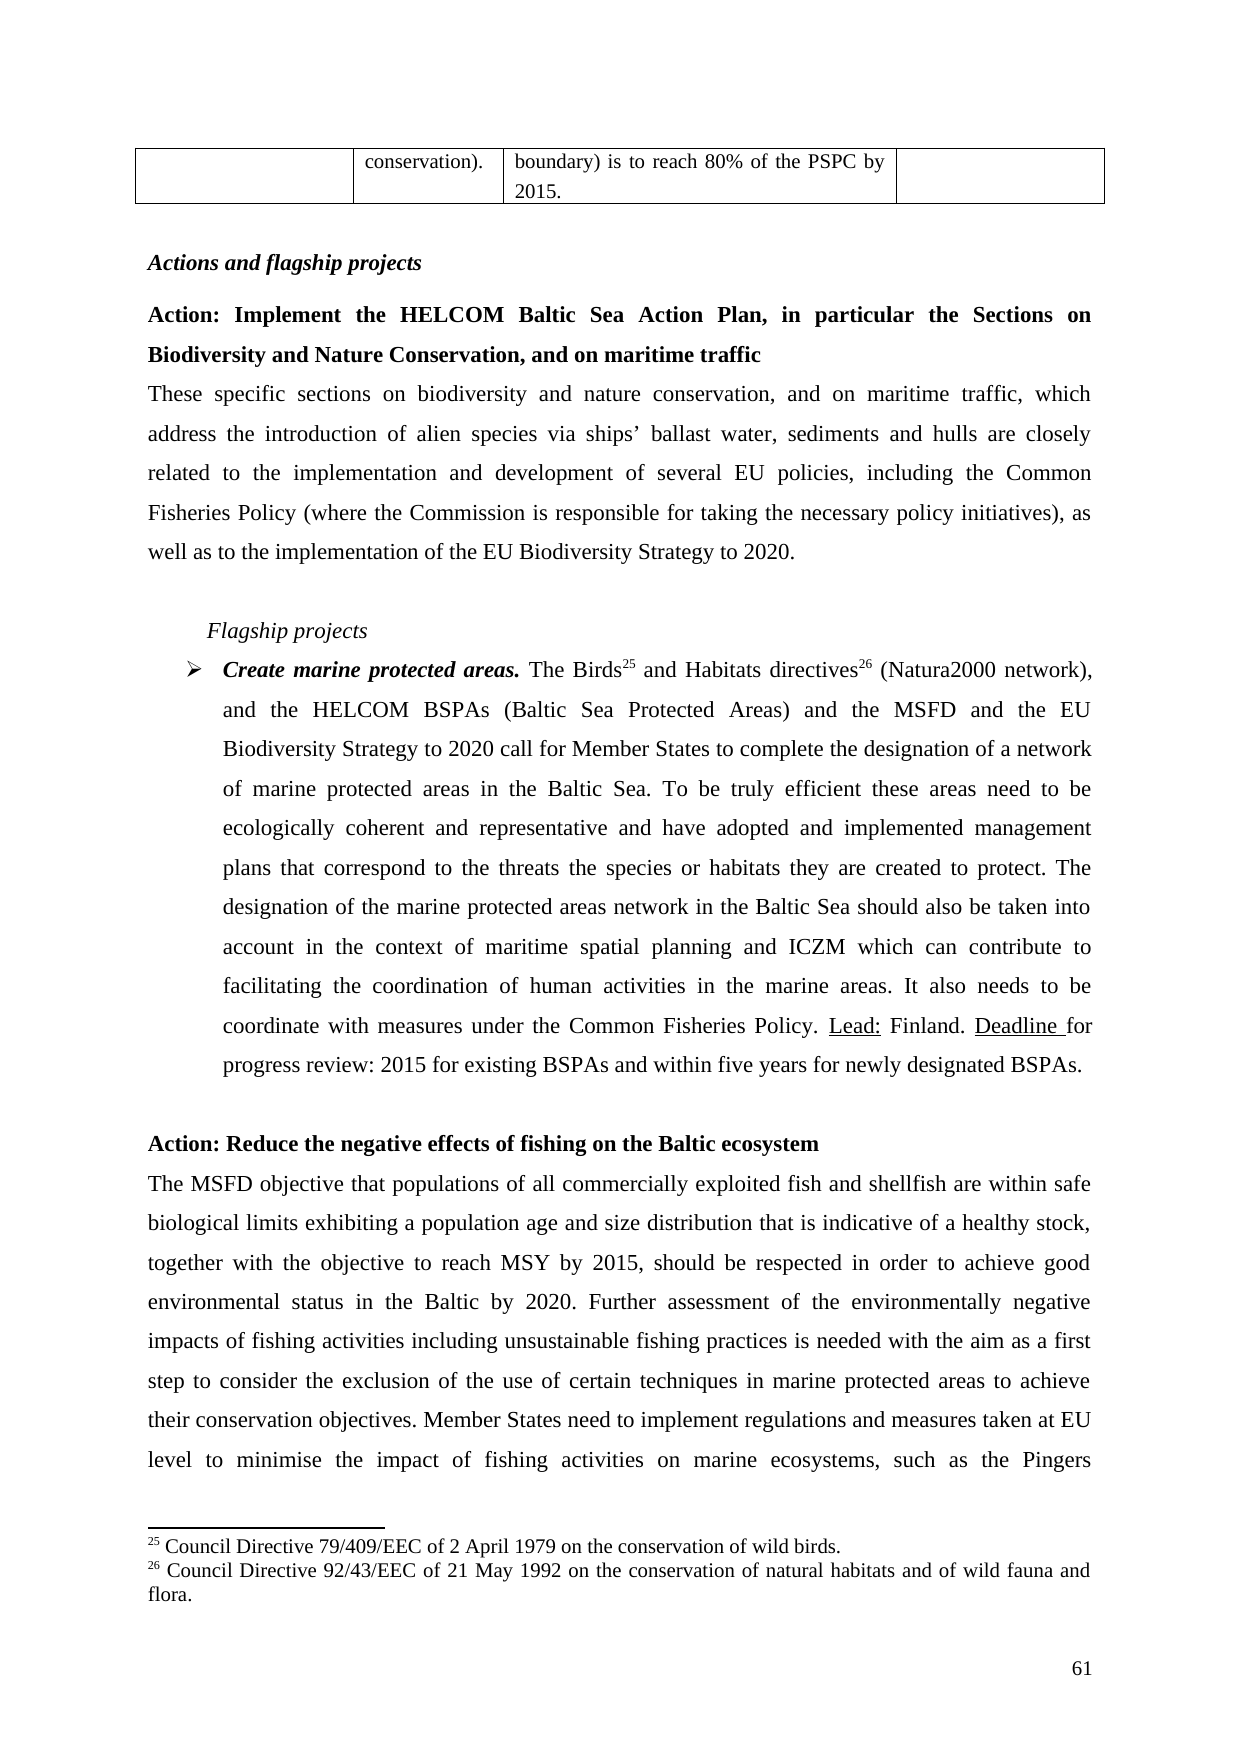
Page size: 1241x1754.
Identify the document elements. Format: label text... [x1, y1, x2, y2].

text These specific sections on biodiversity and nature conservation, and on maritime traffic, which address the introduction of alien species via ships’ ballast water, sediments and hulls are closely related to the implementation and development of several EU policies, including the Common Fisheries Policy (where the Commission is responsible for taking the necessary policy initiatives), as well as to the implementation of the EU Biodiversity Strategy to 2020. [148, 380, 1093, 564]
list Create marine protected areas. The Birds and Habitats directives (Natura2000 network), and the HELCOM BSPAs (Baltic Sea Protected Areas) and the MSFD and the EU Biodiversity Strategy to 2020 call for Member States to complete the designation of a network of marine protected areas in the Baltic Sea. To be truly efficient these areas need to be ecologically coherent and representative and have adopted and implemented management plans that correspond to the threats the species or habitats they are created to protect. The designation of the marine protected areas network in the Baltic Sea should also be taken into account in the context of maritime spatial planning and ICZM which can contribute to facilitating the coordination of human activities in the marine areas. It also needs to be coordinate with measures under the Common Fisheries Policy. Lead: Finland. Deadline for progress review: 2015 for existing BSPAs and within five years for newly designated BSPAs. [185, 656, 1093, 1078]
text Flagship projects [148, 617, 1093, 643]
table_cell boundary) is to reach 80% of the PSPC by 2015. [504, 149, 896, 203]
table_cell [136, 149, 353, 203]
text The MSFD objective that populations of all commercially exploited fish and shellfish are within safe biological limits exhibiting a population age and size distribution that is indicative of a healthy stock, together with the objective to reach MSY by 2015, should be respected in order to achieve good environmental status in the Baltic by 2020. Further assessment of the environmentally negative impacts of fishing activities including unsustainable fishing practices is needed with the aim as a first step to consider the exclusion of the use of certain techniques in marine protected areas to achieve their conservation objectives. Member States need to implement regulations and measures taken at EU level to minimise the impact of fishing activities on marine ecosystems, such as the Pingers regulation and certain technical measures. In addition, Member States can adopt national measures to minimise the effect of fishing on marine ecosystems within their territorial waters and for fishing vessels flying their flag in line with, or more stringent than the existing EU legislation. This should be especially stressed for the protection of the critically endangered Baltic harbour porpoise population. Also in the context of the ASCOBANS (Agreement on the Conservation of Small Cetaceans of the Baltic, North East Atlantic, Irish and North Seas). The HELCOM Fisheries and Environment Forum, involving fisheries and environment authorities, provides a platform for proposing, sharing and implementing new solutions on sustainable fisheries and nature conservation. [148, 1170, 1093, 1472]
table_cell conservation). [354, 149, 503, 203]
text Actions and flagship projects [148, 249, 1093, 276]
list Council Directive 79/409/EEC of 2 April 1979 on the conservation of wild birds. [148, 1534, 1093, 1558]
text Action: Reduce the negative effects of fishing on the Baltic ecosystem [148, 1130, 1093, 1157]
list Council Directive 92/43/EEC of 21 May 1992 on the conservation of natural habitats and of wild fauna and flora. [148, 1558, 1093, 1606]
table_cell [897, 149, 1104, 203]
text Action: Implement the HELCOM Baltic Sea Action Plan, in particular the Sections on Biodiversity and Nature Conservation, and on maritime traffic [148, 301, 1093, 367]
